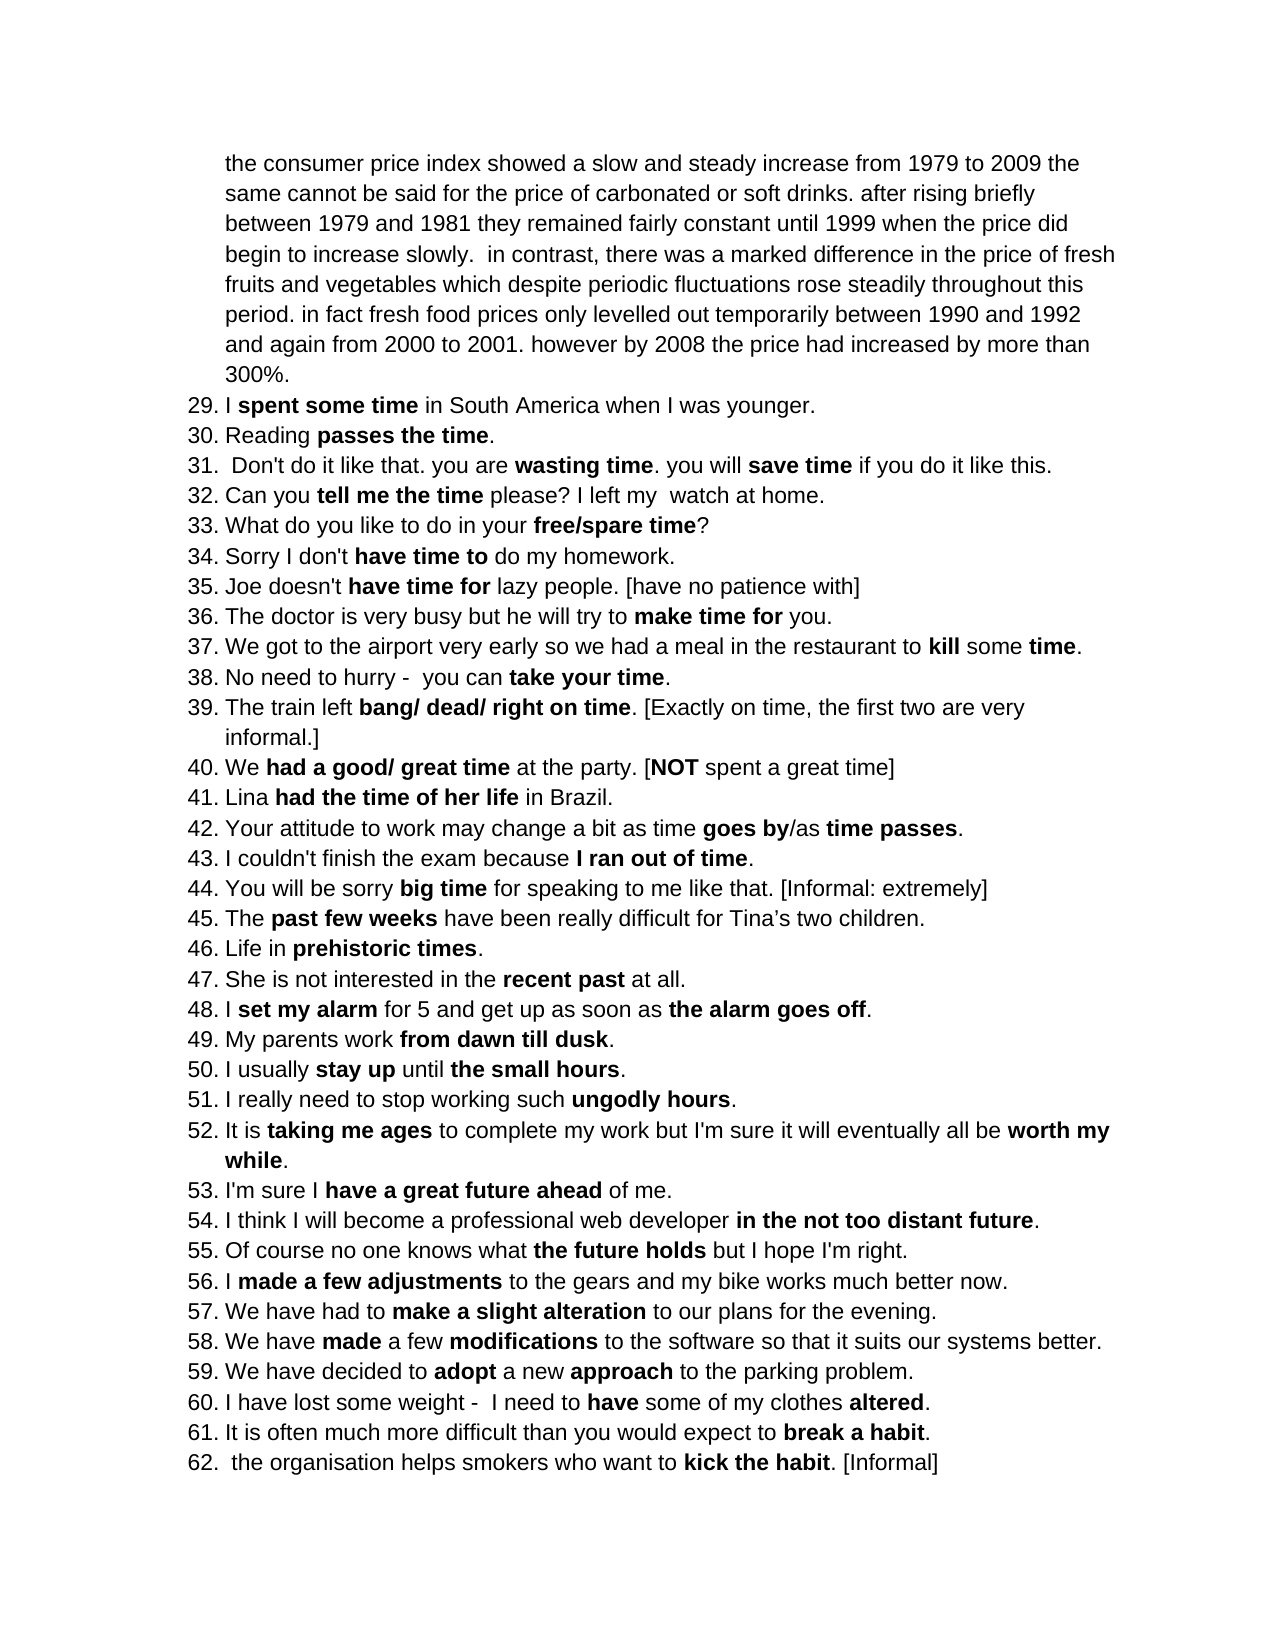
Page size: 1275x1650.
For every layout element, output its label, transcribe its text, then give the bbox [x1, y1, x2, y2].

list The train left bang/ dead/ right on time. [Exactly on time, the first two are very informal.] [187, 694, 1125, 750]
list We had a good/ great time at the party. [NOT spent a great time] [187, 754, 1125, 781]
list the organisation helps smokers who want to kick the habit. [Informal] [187, 1449, 1125, 1475]
list You will be sorry big time for speaking to me like that. [Informal: extremely] [187, 875, 1125, 901]
list Of course no one knows what the future holds but I hope I'm right. [187, 1237, 1125, 1264]
list Your attitude to work may change a bit as time goes by/as time passes. [187, 814, 1125, 841]
list It is often much more difficult than you would expect to break a habit. [187, 1419, 1125, 1445]
list Life in prehistoric times. [187, 935, 1125, 962]
list I'm sure I have a great future ahead of me. [187, 1177, 1125, 1203]
list the consumer price index showed a slow and steady increase from 1979 to 2009 the same cannot be said for the price of carbonated or soft drinks. after rising briefly between 1979 and 1981 they remained fairly constant until 1999 when the price did begin to increase slowly. in contrast, there was a marked difference in the price of fresh fruits and vegetables which despite periodic fluctuations rose steadily throughout this period. in fact fresh food prices only levelled out temporarily between 1990 and 1992 and again from 2000 to 2001. however by 2008 the price had increased by more than 300%. [187, 150, 1125, 388]
list The doctor is very busy but he will try to make time for you. [187, 603, 1125, 629]
list Joe doesn't have time for lazy people. [have no patience with] [187, 573, 1125, 599]
list We have made a few modifications to the software so that it suits our systems better. [187, 1328, 1125, 1354]
list No need to hurry - you can take your time. [187, 663, 1125, 690]
list Lina had the time of her life in Brazil. [187, 784, 1125, 811]
list Don't do it like that. you are wasting time. you will save time if you do it like this. [187, 452, 1125, 478]
list I really need to stop working such ungodly hours. [187, 1086, 1125, 1113]
list I spent some time in South America when I was younger. [187, 392, 1125, 418]
list My parents work from dawn till dusk. [187, 1026, 1125, 1052]
list I couldn't finish the exam because I ran out of time. [187, 845, 1125, 871]
list I usually stay up until the small hours. [187, 1056, 1125, 1083]
list We got to the airport very early so we had a meal in the restaurant to kill some time. [187, 633, 1125, 660]
list I made a few adjustments to the gears and my bike works much better now. [187, 1268, 1125, 1294]
list We have had to make a slight alteration to our plans for the evening. [187, 1298, 1125, 1324]
list Can you tell me the time please? I left my watch at home. [187, 482, 1125, 509]
list The past few weeks have been really difficult for Tina’s two children. [187, 905, 1125, 932]
list I set my alarm for 5 and get up as soon as the alarm goes off. [187, 996, 1125, 1022]
list It is taking me ages to complete my work but I'm sure it will eventually all be worth my while. [187, 1117, 1125, 1173]
list Sorry I don't have time to do my homework. [187, 543, 1125, 569]
list Reading passes the time. [187, 422, 1125, 448]
list She is not interested in the recent past at all. [187, 966, 1125, 992]
list I have lost some weight - I need to have some of my clothes altered. [187, 1388, 1125, 1415]
list We have decided to adopt a new approach to the parking problem. [187, 1358, 1125, 1385]
list I think I will become a professional web developer in the not too distant future. [187, 1207, 1125, 1234]
list What do you like to do in your free/spare time? [187, 512, 1125, 539]
